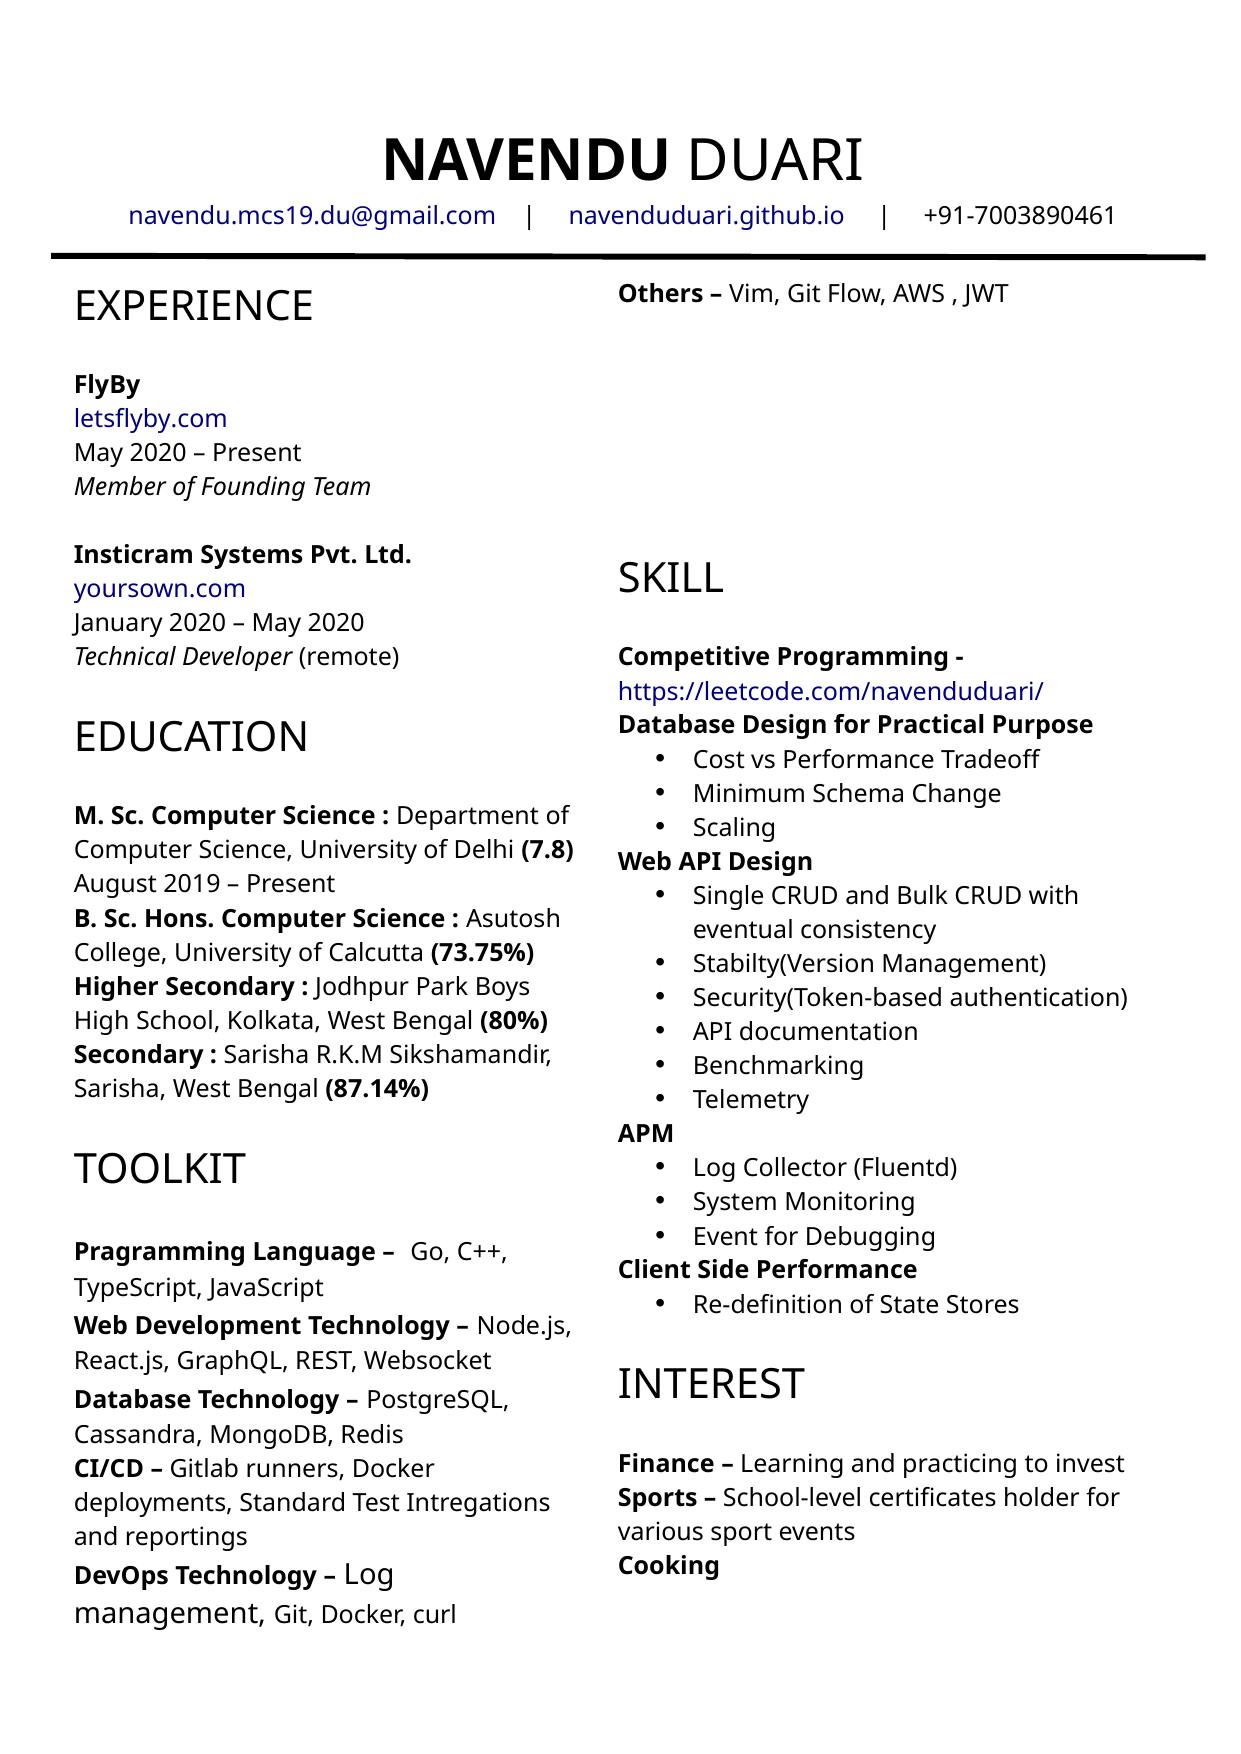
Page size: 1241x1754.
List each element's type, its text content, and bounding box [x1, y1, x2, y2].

text Database Design for Practical Purpose [618, 707, 1173, 741]
text August 2019 – Present [73, 866, 588, 900]
text M. Sc. Computer Science : Department of Computer Science, University of Delhi (7.8) [73, 798, 588, 866]
text Web Development Technology – Node.js, React.js, GraphQL, REST, Websocket [73, 1303, 588, 1377]
text APM [618, 1116, 1173, 1150]
list API documentation [655, 1014, 1173, 1048]
title NAVENDU DUARI [73, 118, 1172, 198]
text Web API Design [618, 843, 1173, 877]
text Member of Founding Team [73, 469, 588, 503]
list Cost vs Performance Tradeoff [655, 741, 1173, 775]
text Higher Secondary : Jodhpur Park Boys High School, Kolkata, West Bengal (80%) [73, 968, 588, 1036]
text TOOLKIT [73, 1139, 588, 1195]
list Security(Token-based authentication) [655, 980, 1173, 1014]
text navendu.mcs19.du@gmail.com | navenduduari.github.io | +91-7003890461 [73, 198, 1172, 232]
text Client Side Performance [618, 1252, 1173, 1286]
text Cooking [618, 1547, 1173, 1581]
list Stabilty(Version Management) [655, 946, 1173, 980]
text Others – Vim, Git Flow, AWS , JWT [618, 276, 1173, 310]
list Log Collector (Fluentd) [655, 1150, 1173, 1184]
text Insticram Systems Pvt. Ltd. [73, 537, 588, 571]
list Benchmarking [655, 1048, 1173, 1082]
text FlyBy [73, 367, 588, 401]
text yoursown.com [73, 571, 588, 605]
text INTEREST [618, 1354, 1173, 1411]
list Telemetry [655, 1082, 1173, 1116]
list Scaling [655, 809, 1173, 843]
text Secondary : Sarisha R.K.M Sikshamandir, Sarisha, West Bengal (87.14%) [73, 1036, 588, 1104]
text EDUCATION [73, 707, 588, 764]
text Pragramming Language – Go, C++, TypeScript, JavaScript [73, 1229, 588, 1303]
list System Monitoring [655, 1184, 1173, 1218]
text DevOps Technology – Log management, Git, Docker, curl [73, 1553, 588, 1632]
text Finance – Learning and practicing to invest [618, 1445, 1173, 1479]
text B. Sc. Hons. Computer Science : Asutosh College, University of Calcutta (73.75%) [73, 900, 588, 968]
text May 2020 – Present [73, 435, 588, 469]
list Event for Debugging [655, 1218, 1173, 1252]
text Database Technology – PostgreSQL, Cassandra, MongoDB, Redis [73, 1377, 588, 1451]
list Re-definition of State Stores [655, 1286, 1173, 1320]
text SKILL [618, 548, 1173, 605]
text Technical Developer (remote) [73, 639, 588, 673]
text January 2020 – May 2020 [73, 605, 588, 639]
text CI/CD – Gitlab runners, Docker deployments, Standard Test Intregations and reportings [73, 1451, 588, 1553]
text EXPERIENCE [73, 276, 588, 332]
text Sports – School-level certificates holder for various sport events [618, 1479, 1173, 1547]
list Minimum Schema Change [655, 775, 1173, 809]
text letsflyby.com [73, 401, 588, 435]
list Single CRUD and Bulk CRUD with eventual consistency [655, 877, 1173, 946]
text Competitive Programming - https://leetcode.com/navenduduari/ [618, 639, 1173, 707]
